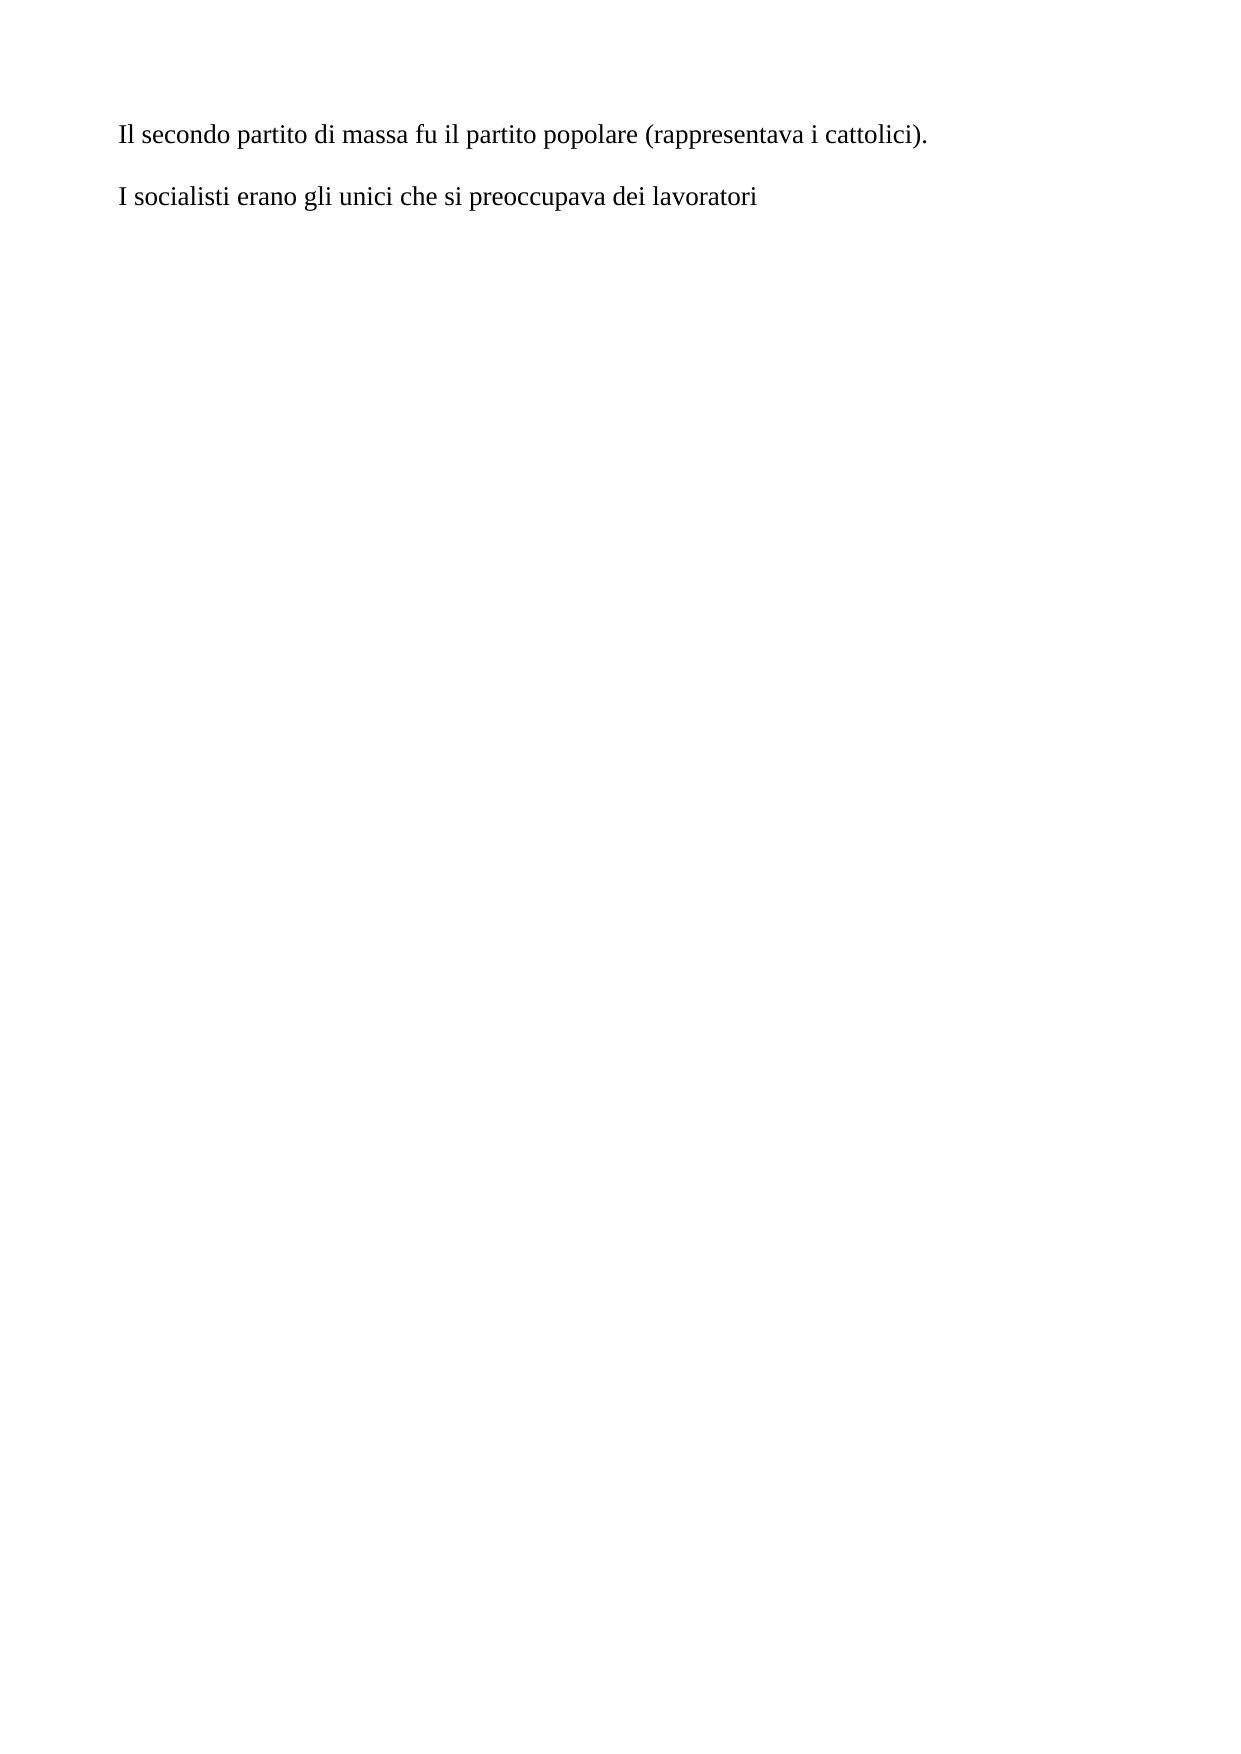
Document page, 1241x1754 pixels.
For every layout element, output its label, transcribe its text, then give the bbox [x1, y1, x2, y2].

text Il secondo partito di massa fu il partito popolare (rappresentava i cattolici). [118, 118, 1122, 149]
text I socialisti erano gli unici che si preoccupava dei lavoratori [118, 180, 1122, 212]
